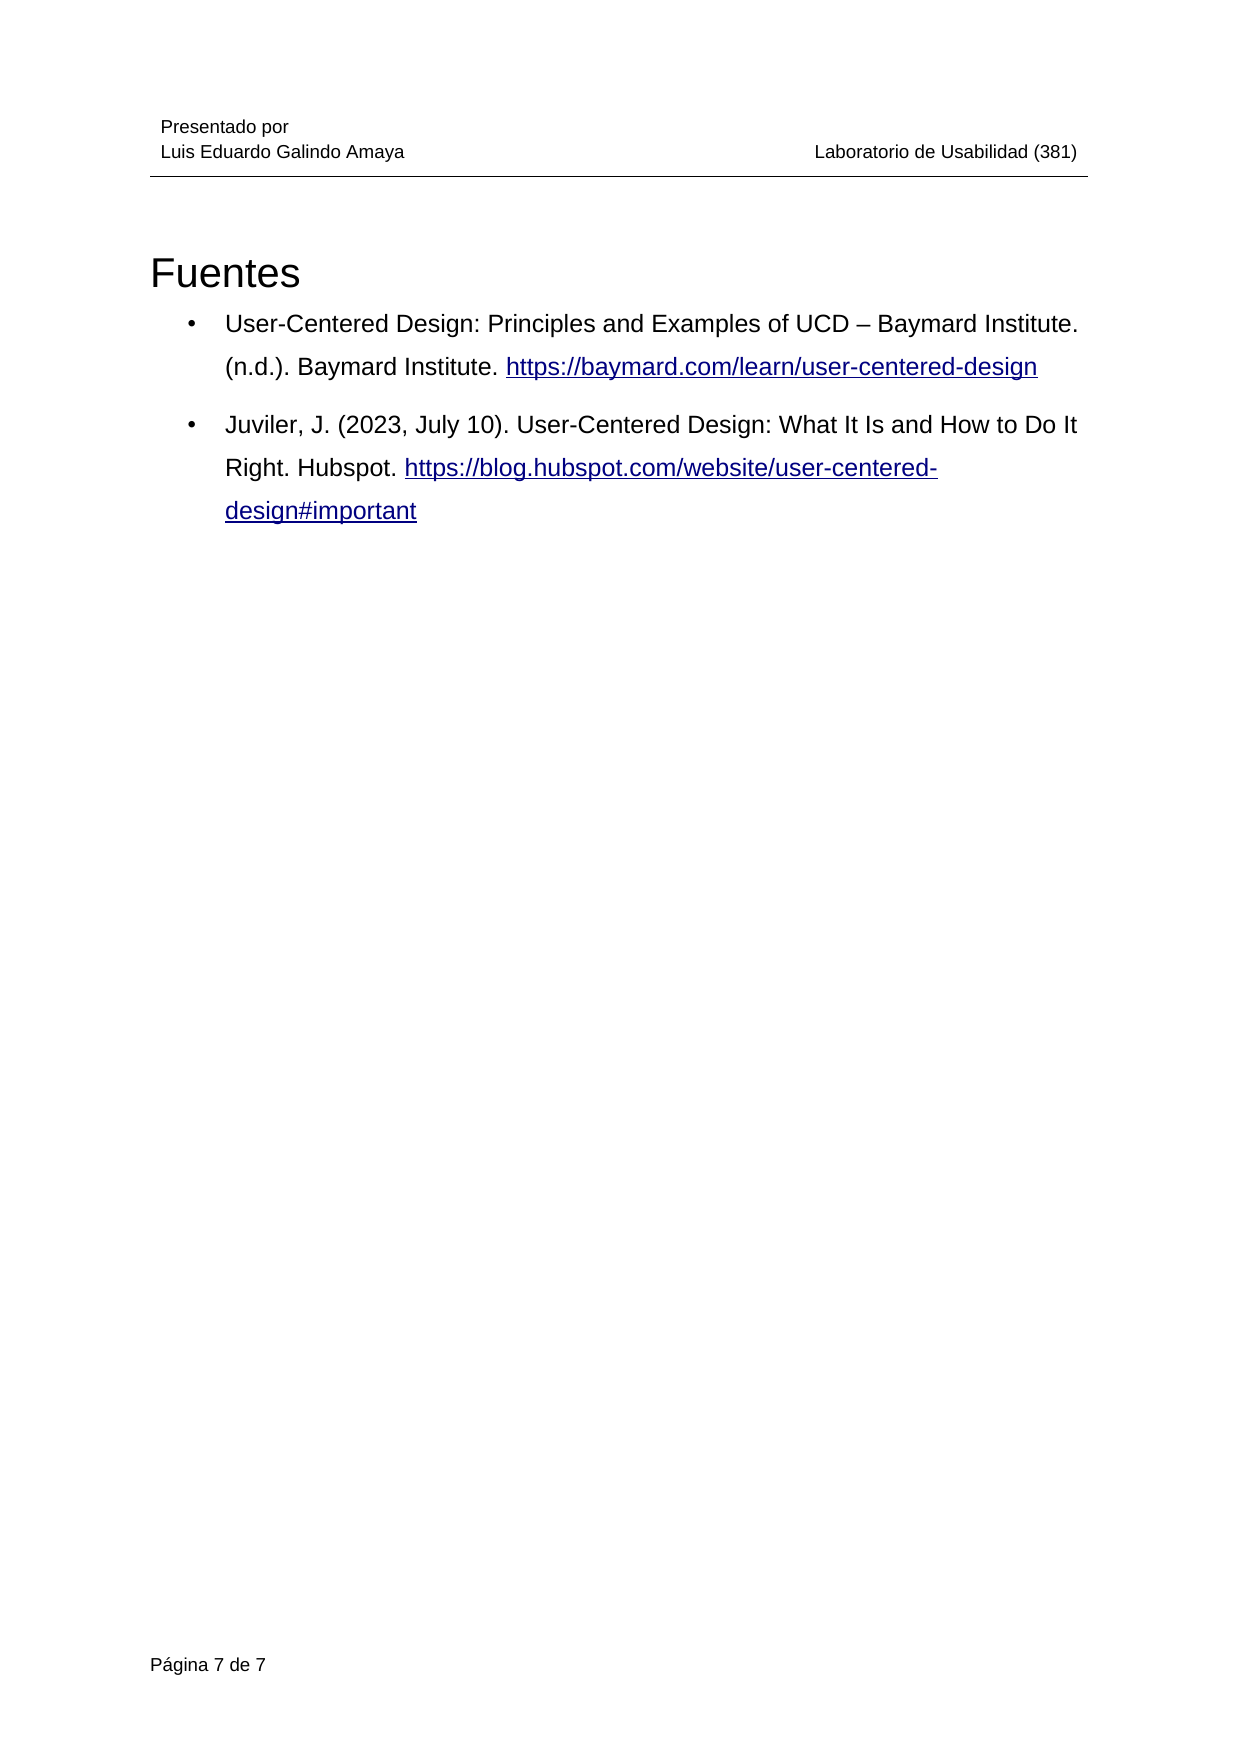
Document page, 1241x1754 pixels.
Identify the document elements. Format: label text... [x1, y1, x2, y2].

list Juviler, J. (2023, July 10). User-Centered Design: What It Is and How to Do It Right. Hubspot. https://blog.hubspot.com/website/user-centered-design#important [187, 410, 1090, 525]
subtitle Fuentes [150, 248, 1090, 296]
list User-Centered Design: Principles and Examples of UCD – Baymard Institute. (n.d.). Baymard Institute. https://baymard.com/learn/user-centered-design [187, 309, 1090, 381]
